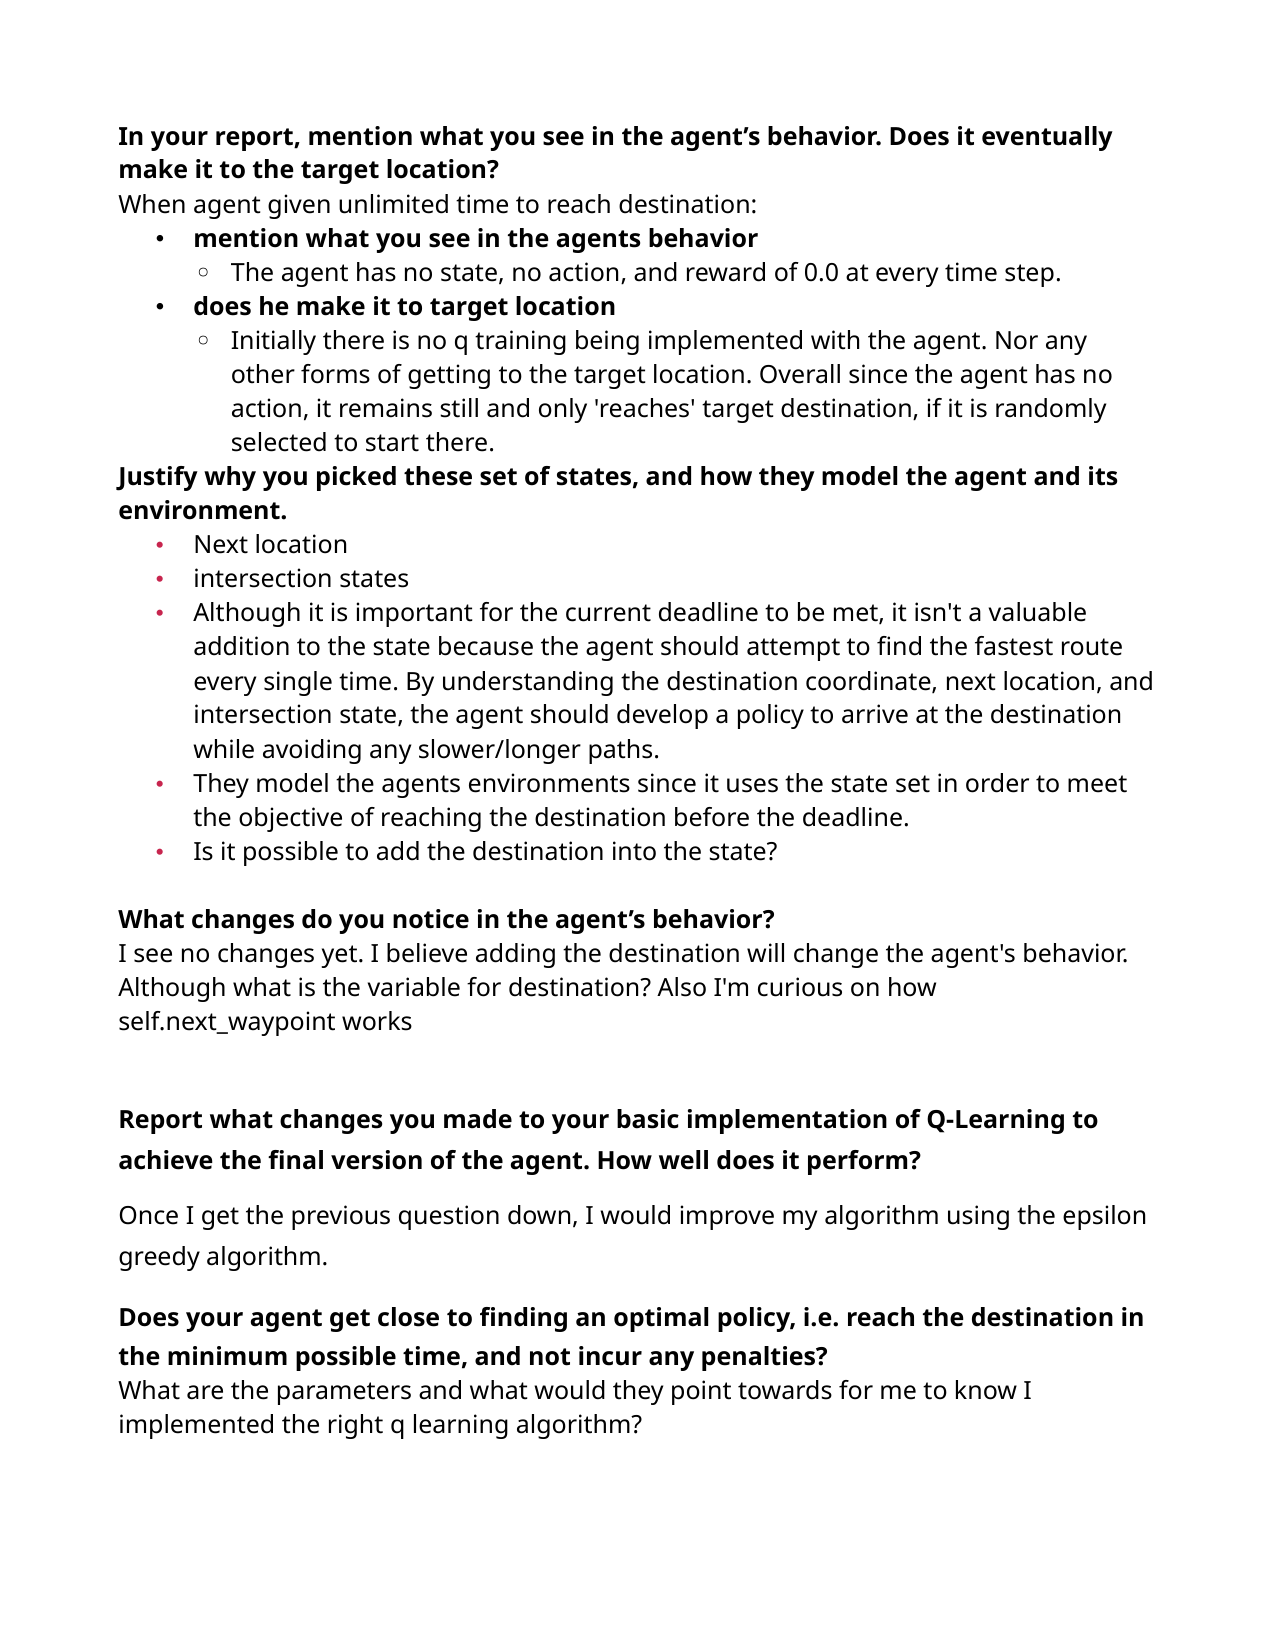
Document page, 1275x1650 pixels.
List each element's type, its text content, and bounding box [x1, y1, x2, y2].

list intersection states [156, 561, 1157, 595]
text Once I get the previous question down, I would improve my algorithm using the epsilon greedy algorithm. [118, 1198, 1157, 1273]
list Although it is important for the current deadline to be met, it isn't a valuable addition to the state because the agent should attempt to find the fastest route every single time. By understanding the destination coordinate, next location, and intersection state, the agent should develop a policy to arrive at the destination while avoiding any slower/longer paths. [156, 595, 1157, 765]
text Report what changes you made to your basic implementation of Q-Learning to achieve the final version of the agent. How well does it perform? [118, 1102, 1157, 1177]
list Initially there is no q training being implemented with the agent. Nor any other forms of getting to the target location. Overall since the agent has no action, it remains still and only 'reaches' target destination, if it is randomly selected to start there. [193, 322, 1157, 459]
text What changes do you notice in the agent’s behavior? [118, 902, 1157, 936]
text What are the parameters and what would they point towards for me to know I implemented the right q learning algorithm? [118, 1372, 1157, 1441]
text Justify why you picked these set of states, and how they model the agent and its environment. [118, 459, 1157, 527]
list Next location [156, 527, 1157, 561]
list The agent has no state, no action, and reward of 0.0 at every time step. [193, 254, 1157, 288]
text In your report, mention what you see in the agent’s behavior. Does it eventually make it to the target location? [118, 118, 1157, 186]
list They model the agents environments since it uses the state set in order to meet the objective of reaching the destination before the deadline. [156, 765, 1157, 833]
list does he make it to target location [156, 288, 1157, 322]
text Does your agent get close to finding an optimal policy, i.e. reach the destination in the minimum possible time, and not incur any penalties? [118, 1294, 1157, 1372]
list Is it possible to add the destination into the state? [156, 833, 1157, 867]
text When agent given unlimited time to reach destination: [118, 186, 1157, 220]
list mention what you see in the agents behavior [156, 220, 1157, 254]
text I see no changes yet. I believe adding the destination will change the agent's behavior. Although what is the variable for destination? Also I'm curious on how self.next_waypoint works [118, 936, 1157, 1038]
